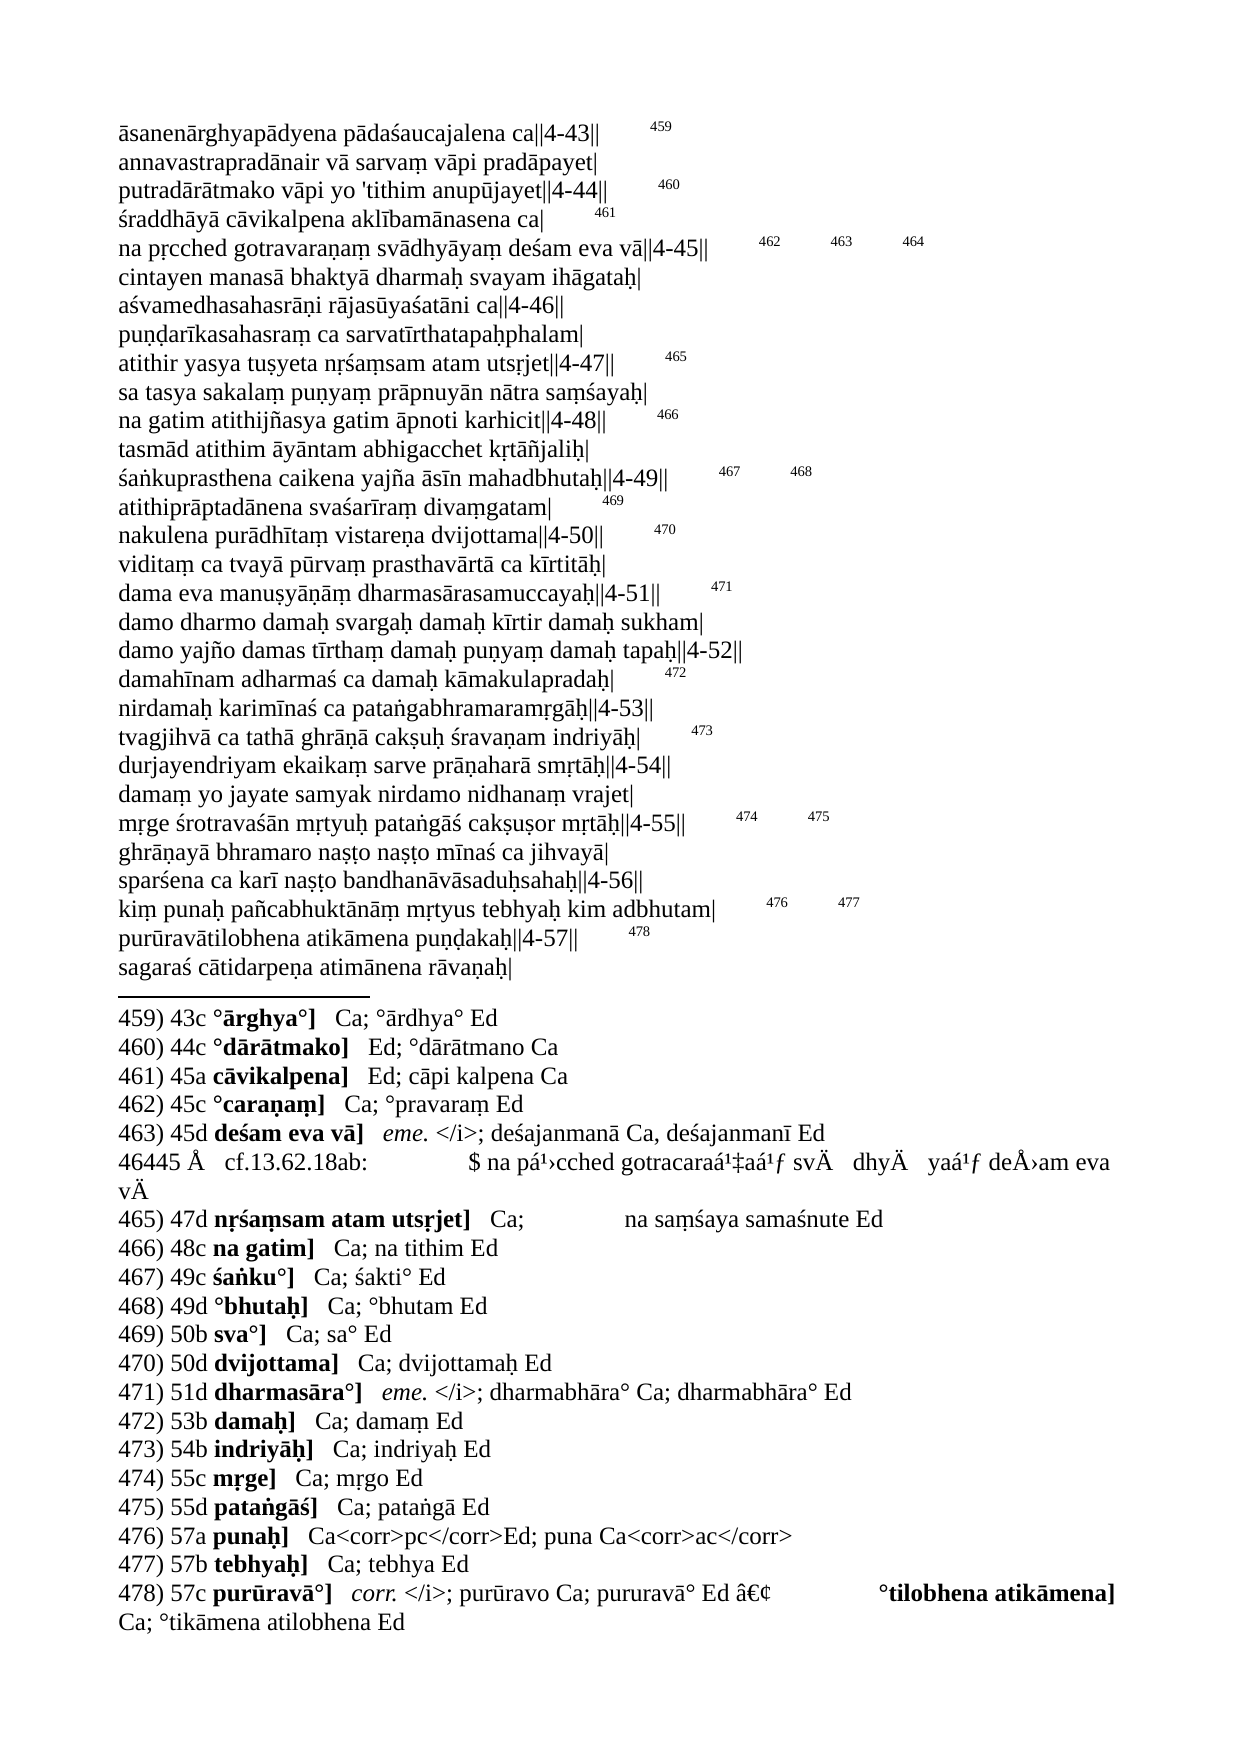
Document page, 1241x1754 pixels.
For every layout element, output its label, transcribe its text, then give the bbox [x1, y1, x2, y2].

text nakulena purādhītaṃ vistareṇa dvijottama||4-50|| [118, 521, 1122, 549]
text putradārātmako vāpi yo 'tithim anupūjayet||4-44|| [118, 176, 1122, 204]
text ) 50b sva°] Ca; sa° Ed [118, 1319, 1122, 1348]
text sa tasya sakalaṃ puṇyaṃ prāpnuyān nātra saṃśayaḥ| [118, 377, 1122, 406]
text annavastrapradānair vā sarvaṃ vāpi pradāpayet| [118, 147, 1122, 176]
text śaṅkuprasthena caikena yajña āsīn mahadbhutaḥ||4-49|| [118, 463, 1122, 492]
text kiṃ punaḥ pañcabhuktānāṃ mṛtyus tebhyaḥ kim adbhutam| [118, 894, 1122, 923]
text ) 45c °caraṇaṃ] Ca; °pravaraṃ Ed [118, 1089, 1122, 1118]
text ) 50d dvijottama] Ca; dvijottamaḥ Ed [118, 1348, 1122, 1377]
text damahīnam adharmaś ca damaḥ kāmakulapradaḥ| [118, 664, 1122, 693]
text cintayen manasā bhaktyā dharmaḥ svayam ihāgataḥ| [118, 262, 1122, 291]
text ) 43c °ārghya°] Ca; °ārdhya° Ed [118, 1003, 1122, 1032]
text sparśena ca karī naṣṭo bandhanāvāsaduḥsahaḥ||4-56|| [118, 866, 1122, 894]
text ) 57c purūravā°] corr. </i>; purūravo Ca; pururavā° Ed â€¢ °tilobhena atikāmena] Ca; °tikāmena atilobhena Ed [118, 1578, 1122, 1636]
text ) 55d pataṅgāś] Ca; pataṅgā Ed [118, 1492, 1122, 1521]
text ) 49c śaṅku°] Ca; śakti° Ed [118, 1262, 1122, 1291]
text ) 54b indriyāḥ] Ca; indriyaḥ Ed [118, 1434, 1122, 1463]
text damo dharmo damaḥ svargaḥ damaḥ kīrtir damaḥ sukham| [118, 607, 1122, 636]
text aśvamedhasahasrāṇi rājasūyaśatāni ca||4-46|| [118, 291, 1122, 319]
text ) 53b damaḥ] Ca; damaṃ Ed [118, 1406, 1122, 1434]
text na pṛcched gotravaraṇaṃ svādhyāyaṃ deśam eva vā||4-45|| [118, 233, 1122, 262]
text ) 45a cāvikalpena] Ed; cāpi kalpena Ca [118, 1061, 1122, 1089]
text viditaṃ ca tvayā pūrvaṃ prasthavārtā ca kīrtitāḥ| [118, 549, 1122, 578]
text atithiprāptadānena svaśarīraṃ divaṃgatam| [118, 492, 1122, 521]
text śraddhāyā cāvikalpena aklībamānasena ca| [118, 204, 1122, 233]
text ) 57a punaḥ] Ca<corr>pc</corr>Ed; puna Ca<corr>ac</corr> [118, 1521, 1122, 1549]
text damaṃ yo jayate samyak nirdamo nidhanaṃ vrajet| [118, 779, 1122, 808]
text tvagjihvā ca tathā ghrāṇā cakṣuḥ śravaṇam indriyāḥ| [118, 722, 1122, 751]
text durjayendriyam ekaikaṃ sarve prāṇaharā smṛtāḥ||4-54|| [118, 751, 1122, 779]
text ) 57b tebhyaḥ] Ca; tebhya Ed [118, 1549, 1122, 1578]
text ) 55c mṛge] Ca; mṛgo Ed [118, 1463, 1122, 1492]
text atithir yasya tuṣyeta nṛśaṃsam atam utsṛjet||4-47|| [118, 348, 1122, 377]
text ) 45d deśam eva vā] eme. </i>; deśajanmanā Ca, deśajanmanī Ed [118, 1118, 1122, 1147]
text ) 47d nṛśaṃsam atam utsṛjet] Ca; na saṃśaya samaśnute Ed [118, 1204, 1122, 1233]
text damo yajño damas tīrthaṃ damaḥ puṇyaṃ damaḥ tapaḥ||4-52|| [118, 636, 1122, 664]
text nirdamaḥ karimīnaś ca pataṅgabhramaramṛgāḥ||4-53|| [118, 693, 1122, 722]
text ) 48c na gatim] Ca; na tithim Ed [118, 1233, 1122, 1262]
text ) 51d dharmasāra°] eme. </i>; dharmabhāra° Ca; dharmabhāra° Ed [118, 1377, 1122, 1406]
text ghrāṇayā bhramaro naṣṭo naṣṭo mīnaś ca jihvayā| [118, 837, 1122, 866]
text puṇḍarīkasahasraṃ ca sarvatīrthatapaḥphalam| [118, 319, 1122, 348]
text mṛge śrotravaśān mṛtyuḥ pataṅgāś cakṣuṣor mṛtāḥ||4-55|| [118, 808, 1122, 837]
text āsanenārghyapādyena pādaśaucajalena ca||4-43|| [118, 118, 1122, 147]
text purūravātilobhena atikāmena puṇḍakaḥ||4-57|| [118, 923, 1122, 952]
text na gatim atithijñasya gatim āpnoti karhicit||4-48|| [118, 406, 1122, 434]
text 45 Åcf.13.62.18ab: $ na pá¹›cched gotracaraá¹‡aá¹ƒ svÄdhyÄyaá¹ƒ deÅ›am eva vÄ [118, 1147, 1122, 1204]
text ) 44c °dārātmako] Ed; °dārātmano Ca [118, 1032, 1122, 1061]
text tasmād atithim āyāntam abhigacchet kṛtāñjaliḥ| [118, 434, 1122, 463]
text sagaraś cātidarpeṇa atimānena rāvaṇaḥ| [118, 952, 1122, 981]
text dama eva manuṣyāṇāṃ dharmasārasamuccayaḥ||4-51|| [118, 578, 1122, 607]
text ) 49d °bhutaḥ] Ca; °bhutam Ed [118, 1291, 1122, 1319]
